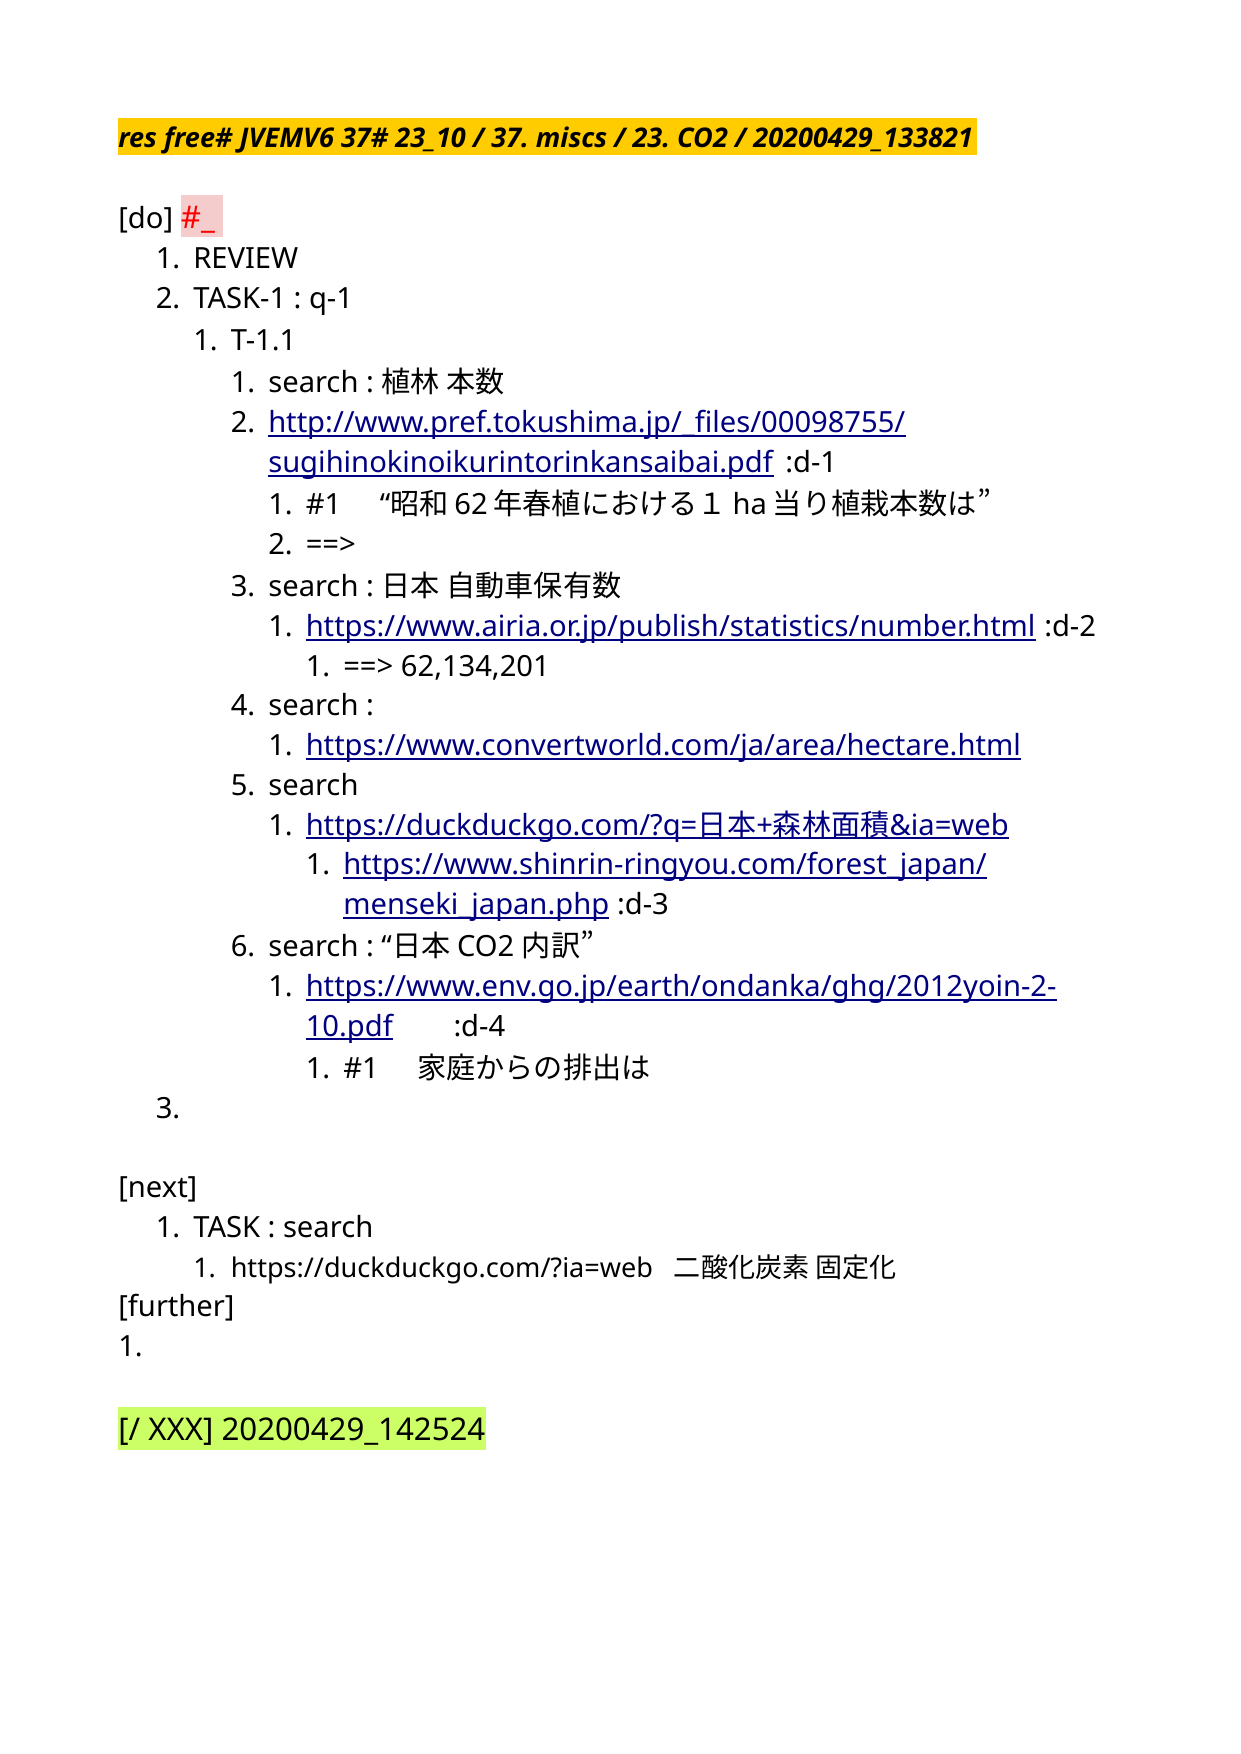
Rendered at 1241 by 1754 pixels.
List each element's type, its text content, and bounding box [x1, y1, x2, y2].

list https://duckduckgo.com/?ia=web 二酸化炭素 固定化 [193, 1246, 1122, 1285]
list https://www.airia.or.jp/publish/statistics/number.html :d-2 [268, 605, 1122, 645]
list TASK : search [156, 1206, 1122, 1246]
list https://www.env.go.jp/earth/ondanka/ghg/2012yoin-2-10.pdf :d-4 [268, 965, 1122, 1044]
list search : 日本 自動車保有数 [231, 563, 1122, 605]
list https://www.convertworld.com/ja/area/hectare.html [268, 724, 1122, 764]
list #1 家庭からの排出は [306, 1044, 1122, 1087]
list TASK-1 : q-1 [156, 277, 1122, 317]
list https://duckduckgo.com/?q=日本+森林面積&ia=web [268, 804, 1122, 843]
list https://www.shinrin-ringyou.com/forest_japan/menseki_japan.php :d-3 [306, 843, 1122, 923]
text [further] [118, 1285, 1122, 1325]
list ==> 62,134,201 [306, 645, 1122, 685]
list #1 “昭和62年春植における１ha当り植栽本数は” [268, 481, 1122, 523]
list search : 植林 本数 [231, 359, 1122, 401]
text [do] #_ [118, 195, 1122, 237]
list http://www.pref.tokushima.jp/_files/00098755/sugihinokinoikurintorinkansaibai.pdf :d-1 [231, 401, 1122, 481]
list T-1.1 [193, 317, 1122, 359]
list search : “日本 CO2 内訳” [231, 923, 1122, 965]
text [next] [118, 1166, 1122, 1206]
list search : [231, 685, 1122, 724]
list ==> [268, 523, 1122, 563]
text res free# JVEMV6 37# 23_10 / 37. miscs / 23. CO2 / 20200429_133821 [118, 118, 1122, 155]
list search [231, 764, 1122, 804]
text [/ XXX] 20200429_142524 [118, 1364, 1122, 1450]
list REVIEW [156, 237, 1122, 277]
